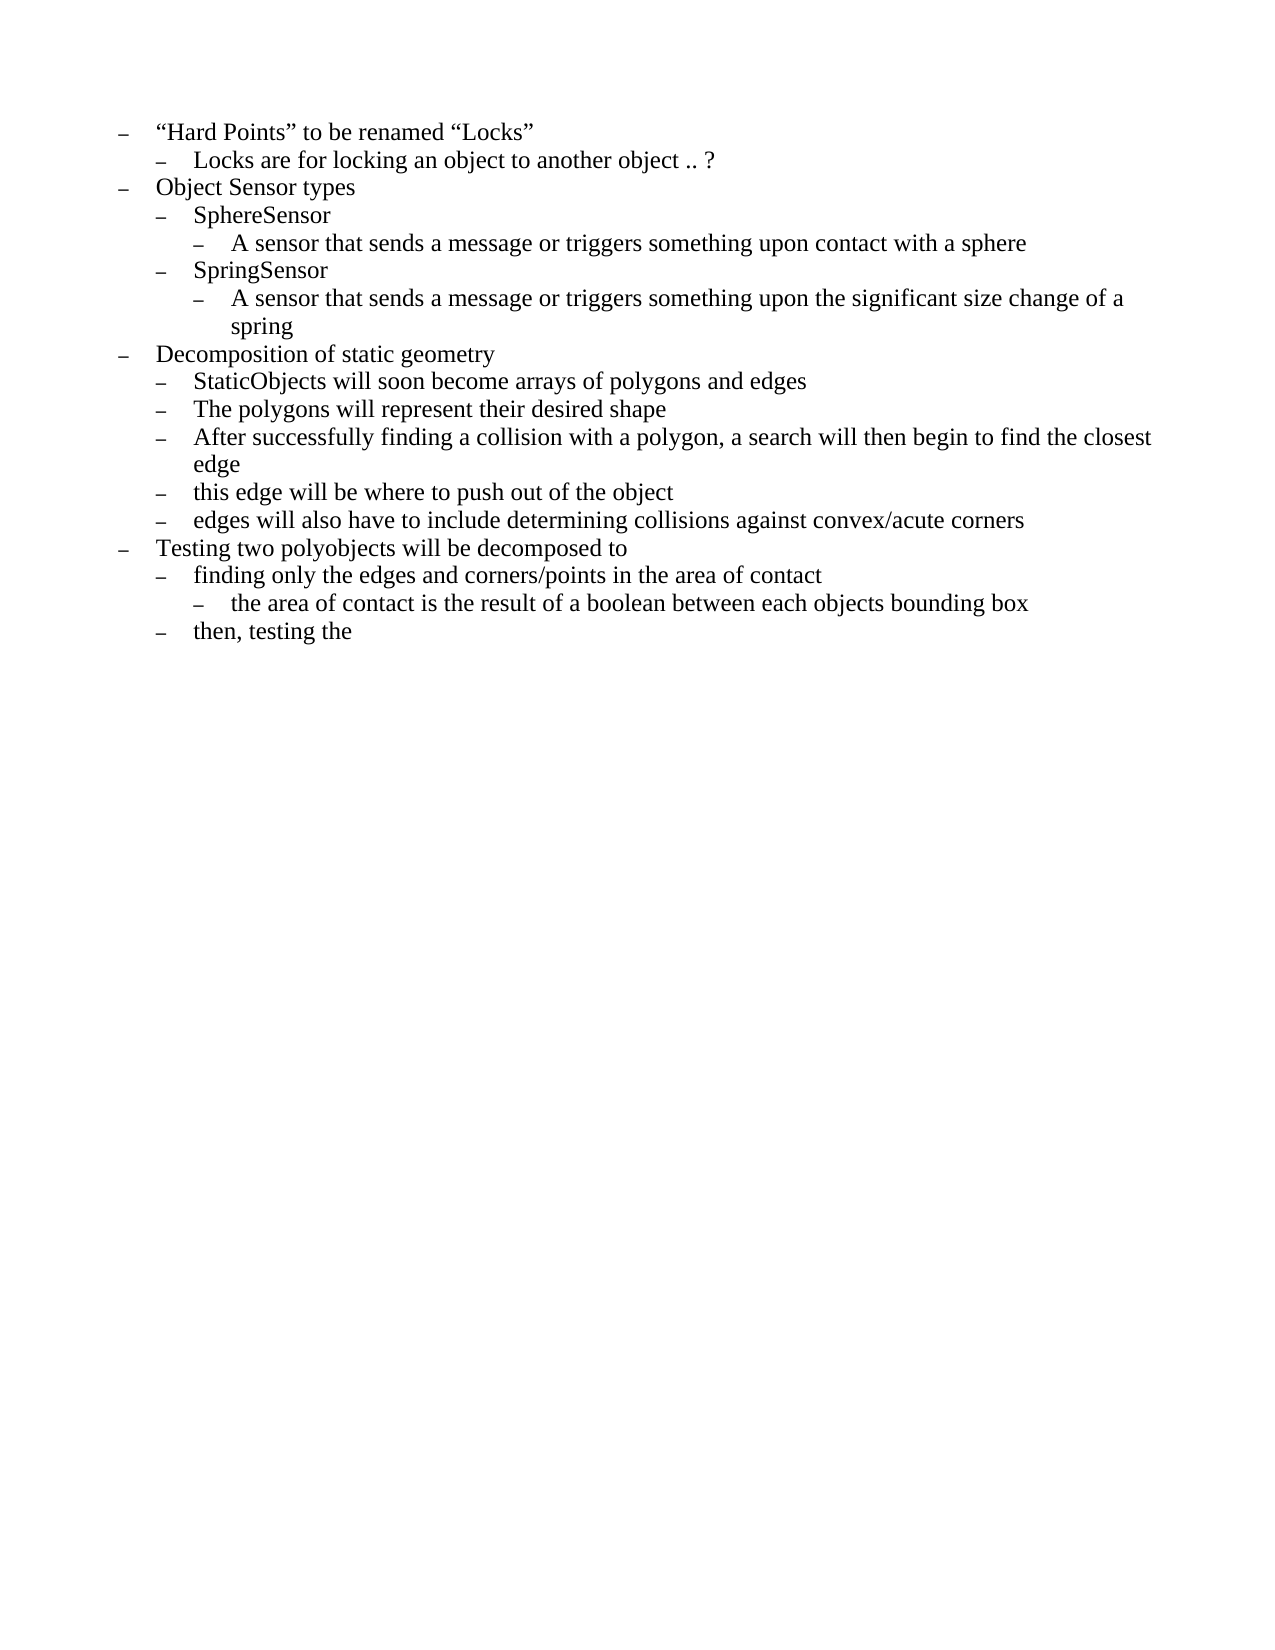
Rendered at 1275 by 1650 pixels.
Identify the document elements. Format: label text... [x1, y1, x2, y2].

list SpringSensor [156, 257, 1157, 284]
list finding only the edges and corners/points in the area of contact [156, 561, 1157, 589]
list Locks are for locking an object to another object .. ? [156, 146, 1157, 173]
list StaticObjects will soon become arrays of polygons and edges [156, 367, 1157, 395]
list A sensor that sends a message or triggers something upon the significant size change of a spring [193, 284, 1157, 340]
list then, testing the [156, 617, 1157, 644]
list The polygons will represent their desired shape [156, 395, 1157, 423]
list After successfully finding a collision with a polygon, a search will then begin to find the closest edge [156, 423, 1157, 478]
list this edge will be where to push out of the object [156, 478, 1157, 506]
list Testing two polyobjects will be decomposed to [118, 534, 1157, 561]
list Object Sensor types [118, 173, 1157, 201]
list the area of contact is the result of a boolean between each objects bounding box [193, 589, 1157, 617]
list A sensor that sends a message or triggers something upon contact with a sphere [193, 229, 1157, 257]
list “Hard Points” to be renamed “Locks” [118, 118, 1157, 146]
list Decomposition of static geometry [118, 340, 1157, 367]
list SphereSensor [156, 201, 1157, 229]
list edges will also have to include determining collisions against convex/acute corners [156, 506, 1157, 534]
